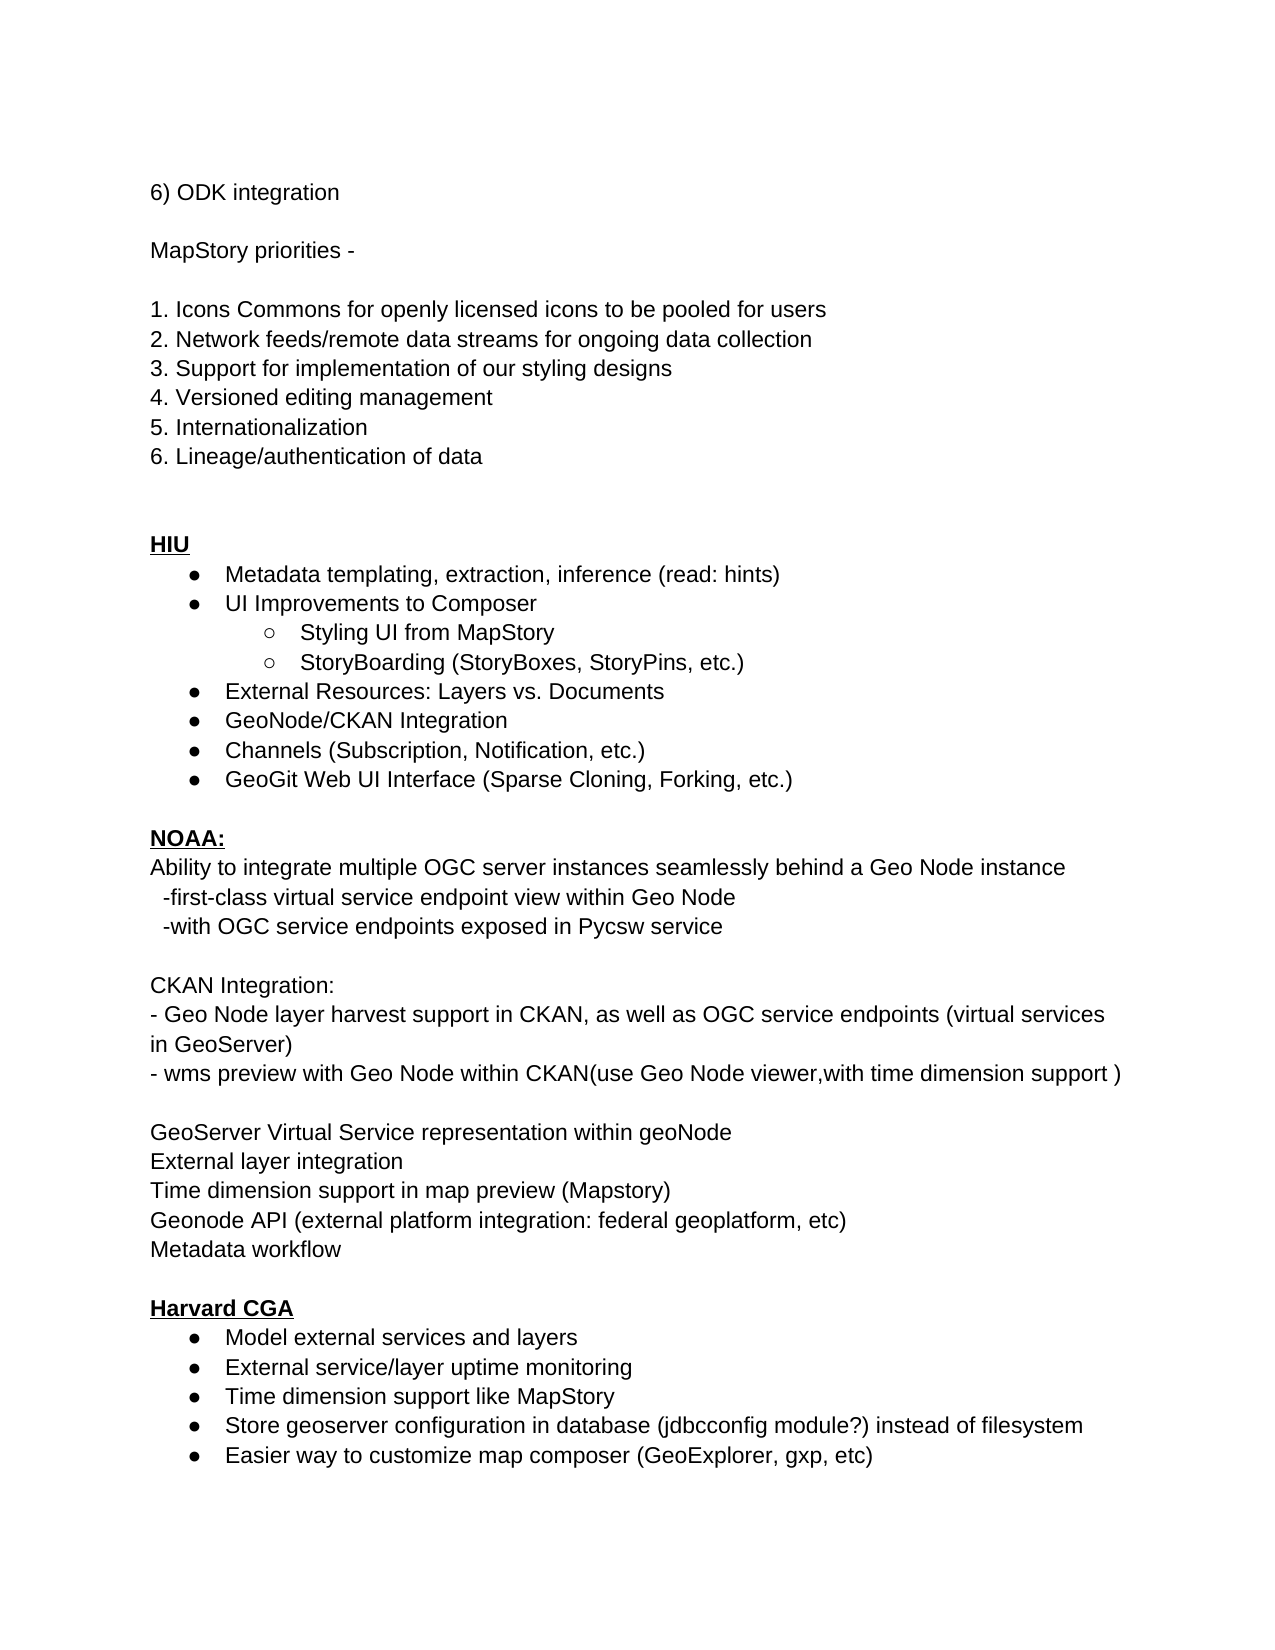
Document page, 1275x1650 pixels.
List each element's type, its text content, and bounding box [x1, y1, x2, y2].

text -with OGC service endpoints exposed in Pycsw service [150, 914, 1125, 939]
list Easier way to customize map composer (GeoExplorer, gxp, etc) [187, 1442, 1125, 1468]
text Harvard CGA [150, 1296, 1125, 1321]
text 5. Internationalization [150, 414, 1125, 440]
list Styling UI from MapStory [262, 620, 1125, 646]
text Geonode API (external platform integration: federal geoplatform, etc) [150, 1207, 1125, 1233]
text 1. Icons Commons for openly licensed icons to be pooled for users [150, 297, 1125, 322]
text - wms preview with Geo Node within CKAN(use Geo Node viewer,with time dimension support ) [150, 1061, 1125, 1086]
text HIU [150, 532, 1125, 557]
list Time dimension support like MapStory [187, 1384, 1125, 1409]
text 2. Network feeds/remote data streams for ongoing data collection [150, 326, 1125, 352]
text External layer integration [150, 1149, 1125, 1174]
text Ability to integrate multiple OGC server instances seamlessly behind a Geo Node instance [150, 855, 1125, 881]
text Time dimension support in map preview (Mapstory) [150, 1178, 1125, 1204]
list Channels (Subscription, Notification, etc.) [187, 737, 1125, 763]
list Metadata templating, extraction, inference (read: hints) [187, 561, 1125, 587]
list GeoNode/CKAN Integration [187, 708, 1125, 734]
list GeoGit Web UI Interface (Sparse Cloning, Forking, etc.) [187, 767, 1125, 792]
list StoryBoarding (StoryBoxes, StoryPins, etc.) [262, 649, 1125, 675]
list External Resources: Layers vs. Documents [187, 679, 1125, 704]
text 6. Lineage/authentication of data [150, 444, 1125, 469]
text Metadata workflow [150, 1237, 1125, 1262]
text CKAN Integration: [150, 972, 1125, 998]
text NOAA: [150, 826, 1125, 851]
list External service/layer uptime monitoring [187, 1354, 1125, 1380]
text 6) ODK integration [150, 179, 1125, 205]
list Model external services and layers [187, 1325, 1125, 1351]
text -first-class virtual service endpoint view within Geo Node [150, 884, 1125, 910]
text 3. Support for implementation of our styling designs [150, 356, 1125, 381]
text MapStory priorities - [150, 238, 1125, 264]
text - Geo Node layer harvest support in CKAN, as well as OGC service endpoints (virtual services in GeoServer) [150, 1002, 1125, 1057]
text GeoServer Virtual Service representation within geoNode [150, 1119, 1125, 1145]
text 4. Versioned editing management [150, 385, 1125, 411]
list UI Improvements to Composer [187, 591, 1125, 616]
list Store geoserver configuration in database (jdbcconfig module?) instead of filesystem [187, 1413, 1125, 1439]
